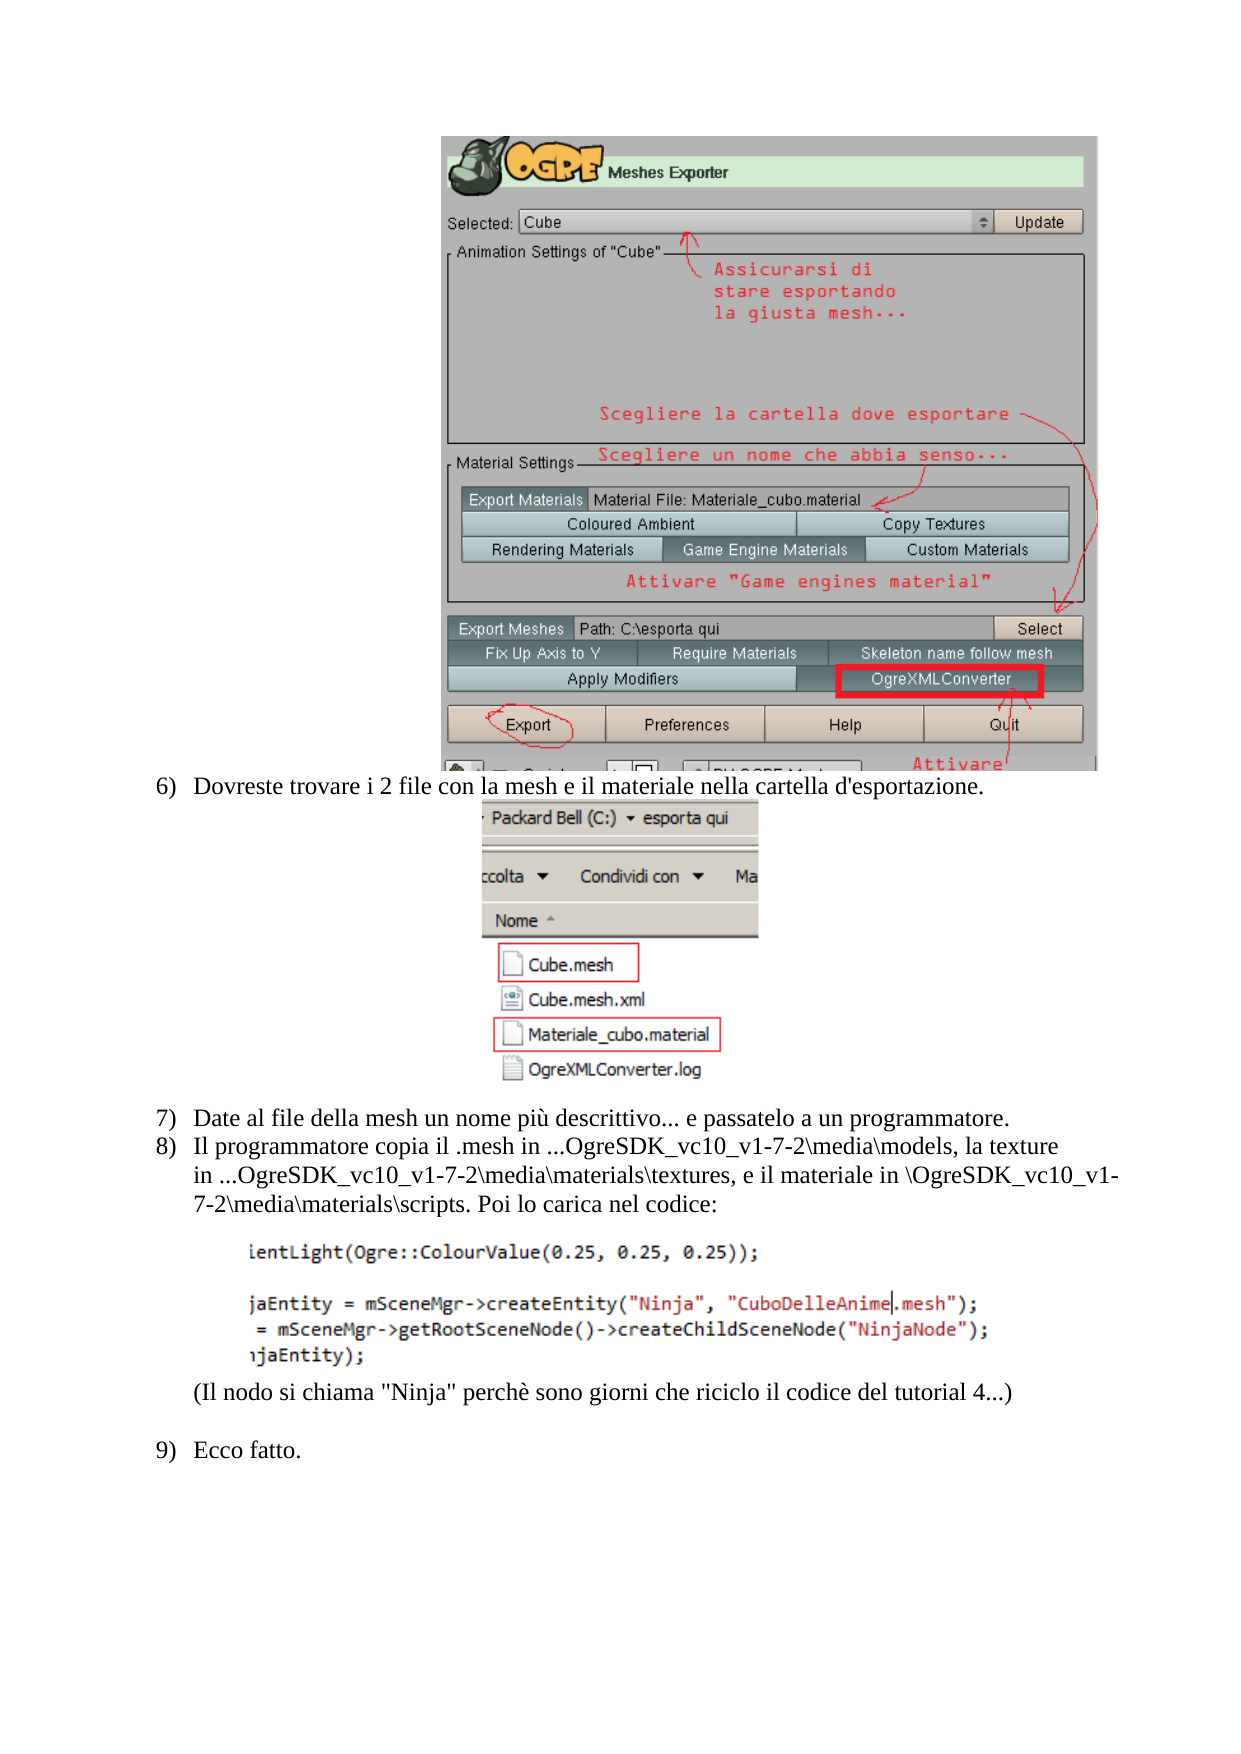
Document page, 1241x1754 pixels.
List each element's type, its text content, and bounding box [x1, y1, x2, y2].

list Dovreste trovare i 2 file con la mesh e il materiale nella cartella d'esportazione. [156, 118, 1122, 799]
list (Il nodo si chiama "Ninja" perchè sono giorni che riciclo il codice del tutorial 4...) [156, 1218, 1122, 1406]
list Date al file della mesh un nome più descrittivo... e passatelo a un programmatore. [156, 799, 1122, 1131]
list Il programmatore copia il .mesh in ...OgreSDK_vc10_v1-7-2\media\models, la texture in ...OgreSDK_vc10_v1-7-2\media\materials\textures, e il materiale in \OgreSDK_vc10_v1-7-2\media\materials\scripts. Poi lo carica nel codice: [156, 1131, 1122, 1218]
list Ecco fatto. [156, 1435, 1122, 1463]
